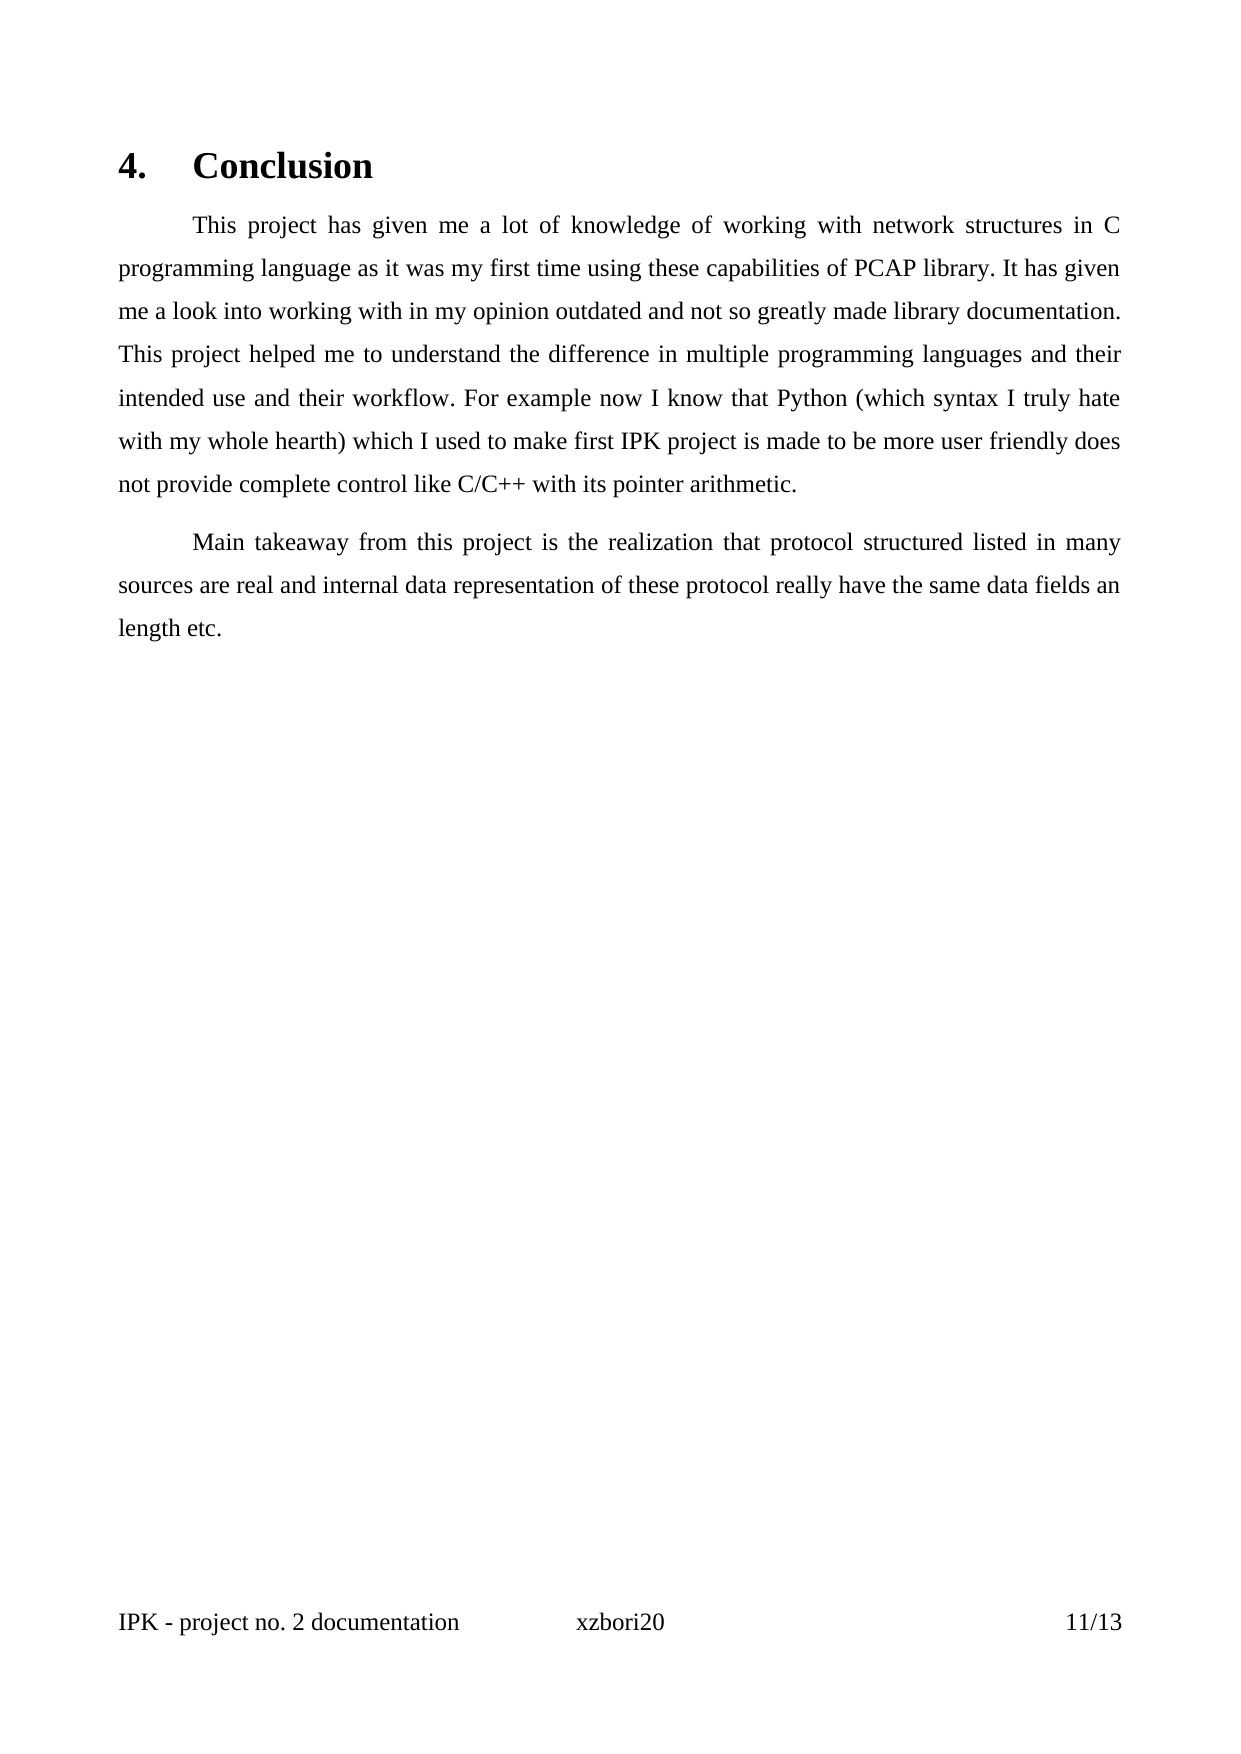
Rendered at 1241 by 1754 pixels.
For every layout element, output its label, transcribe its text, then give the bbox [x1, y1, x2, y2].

subtitle Conclusion [118, 143, 1122, 187]
text This project has given me a lot of knowledge of working with network structures in C programming language as it was my first time using these capabilities of PCAP library. It has given me a look into working with in my opinion outdated and not so greatly made library documentation. This project helped me to understand the difference in multiple programming languages and their intended use and their workflow. For example now I know that Python (which syntax I truly hate with my whole hearth) which I used to make first IPK project is made to be more user friendly does not provide complete control like C/C++ with its pointer arithmetic. [118, 210, 1122, 498]
text Main takeaway from this project is the realization that protocol structured listed in many sources are real and internal data representation of these protocol really have the same data fields an length etc. [118, 527, 1122, 642]
